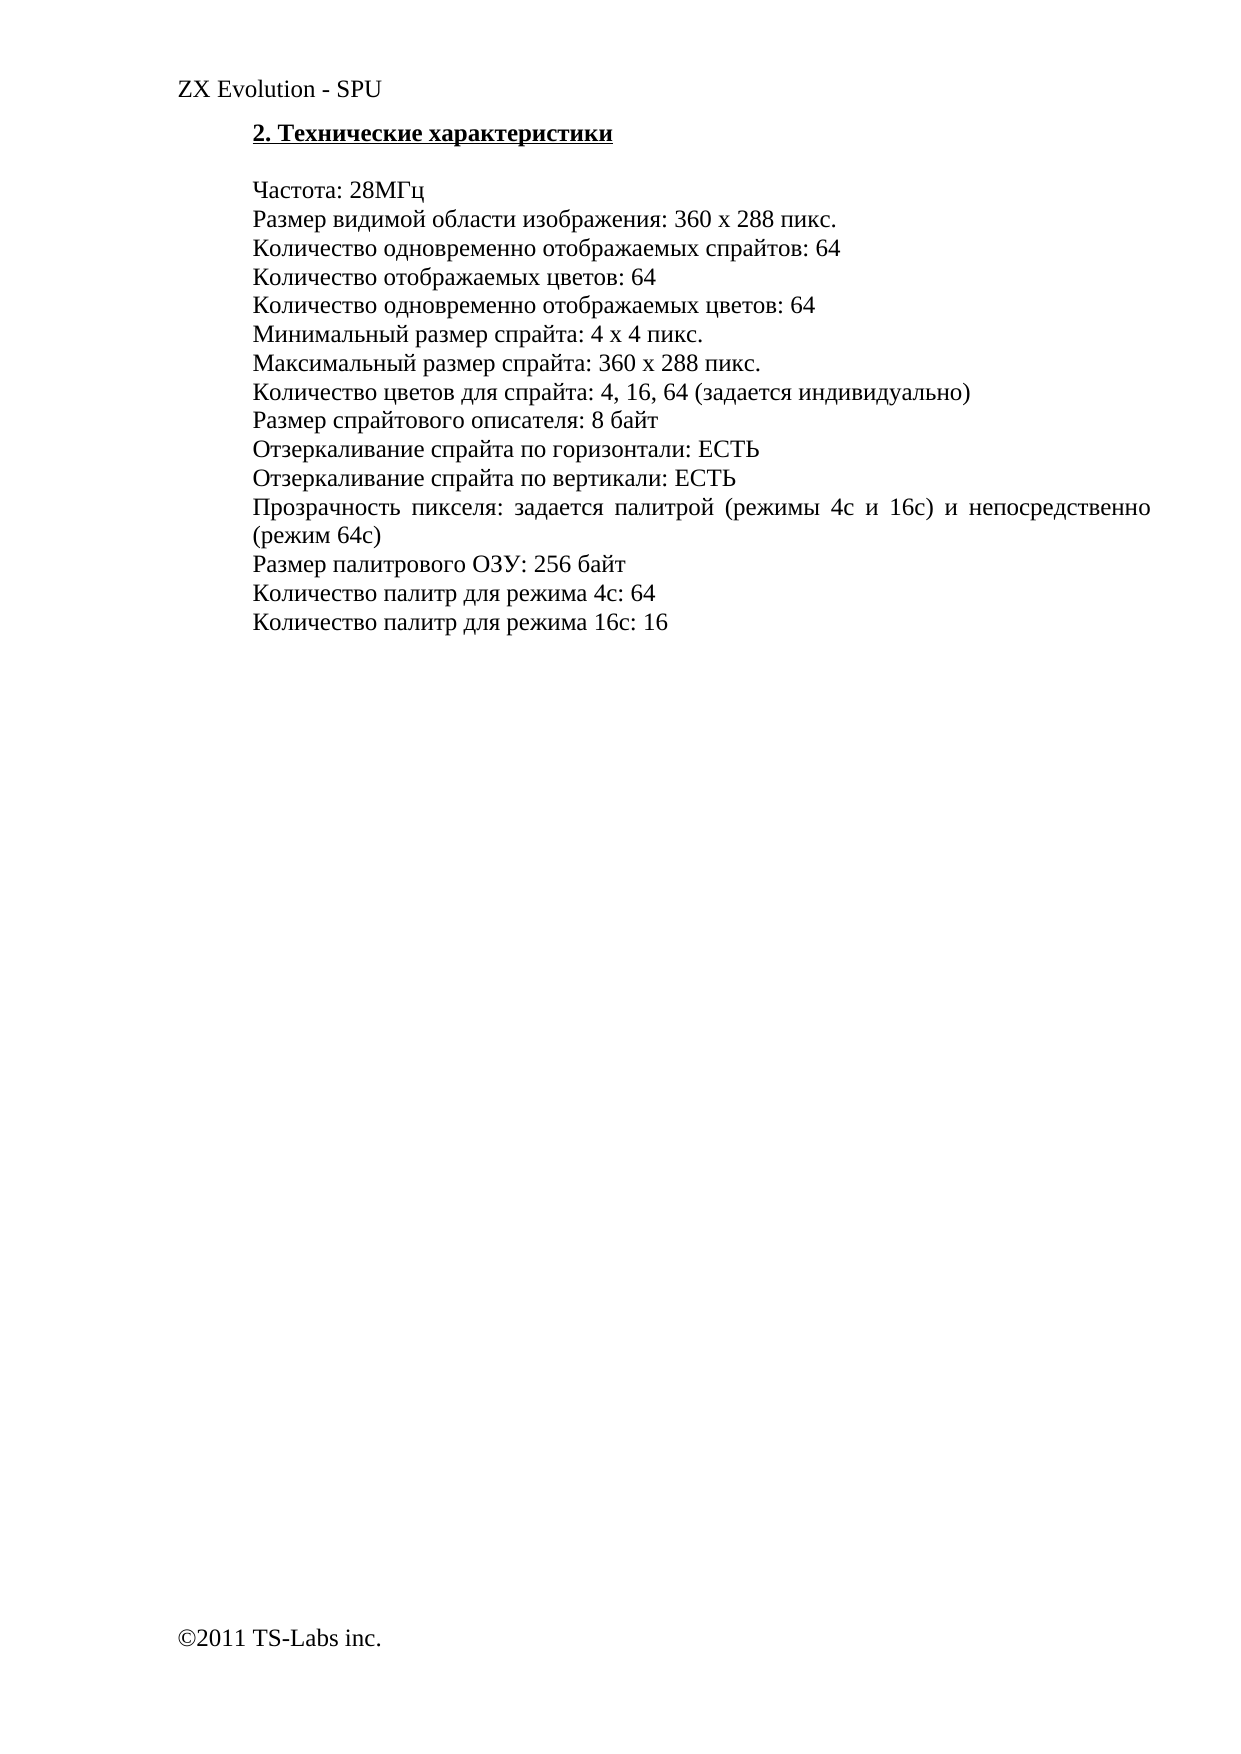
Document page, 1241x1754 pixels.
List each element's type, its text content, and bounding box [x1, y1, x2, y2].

text Количество палитр для режима 16с: 16 [252, 607, 1152, 636]
text Количество одновременно отображаемых спрайтов: 64 [252, 233, 1152, 262]
text Количество палитр для режима 4с: 64 [252, 578, 1152, 607]
text Частота: 28МГц [252, 176, 1152, 204]
text Размер палитрового ОЗУ: 256 байт [252, 549, 1152, 578]
text Максимальный размер спрайта: 360 х 288 пикс. [252, 348, 1152, 377]
text Размер спрайтового описателя: 8 байт [252, 406, 1152, 434]
text Прозрачность пикселя: задается палитрой (режимы 4с и 16с) и непосредственно (режим 64с) [252, 492, 1152, 549]
text Количество отображаемых цветов: 64 [252, 262, 1152, 291]
text Отзеркаливание спрайта по вертикали: ЕСТЬ [252, 463, 1152, 492]
text Количество цветов для спрайта: 4, 16, 64 (задается индивидуально) [252, 377, 1152, 406]
text Количество одновременно отображаемых цветов: 64 [252, 291, 1152, 319]
text 2. Технические характеристики [252, 118, 1152, 147]
text Размер видимой области изображения: 360 х 288 пикс. [252, 204, 1152, 233]
text Отзеркаливание спрайта по горизонтали: ЕСТЬ [252, 434, 1152, 463]
text Минимальный размер спрайта: 4 х 4 пикс. [252, 319, 1152, 348]
